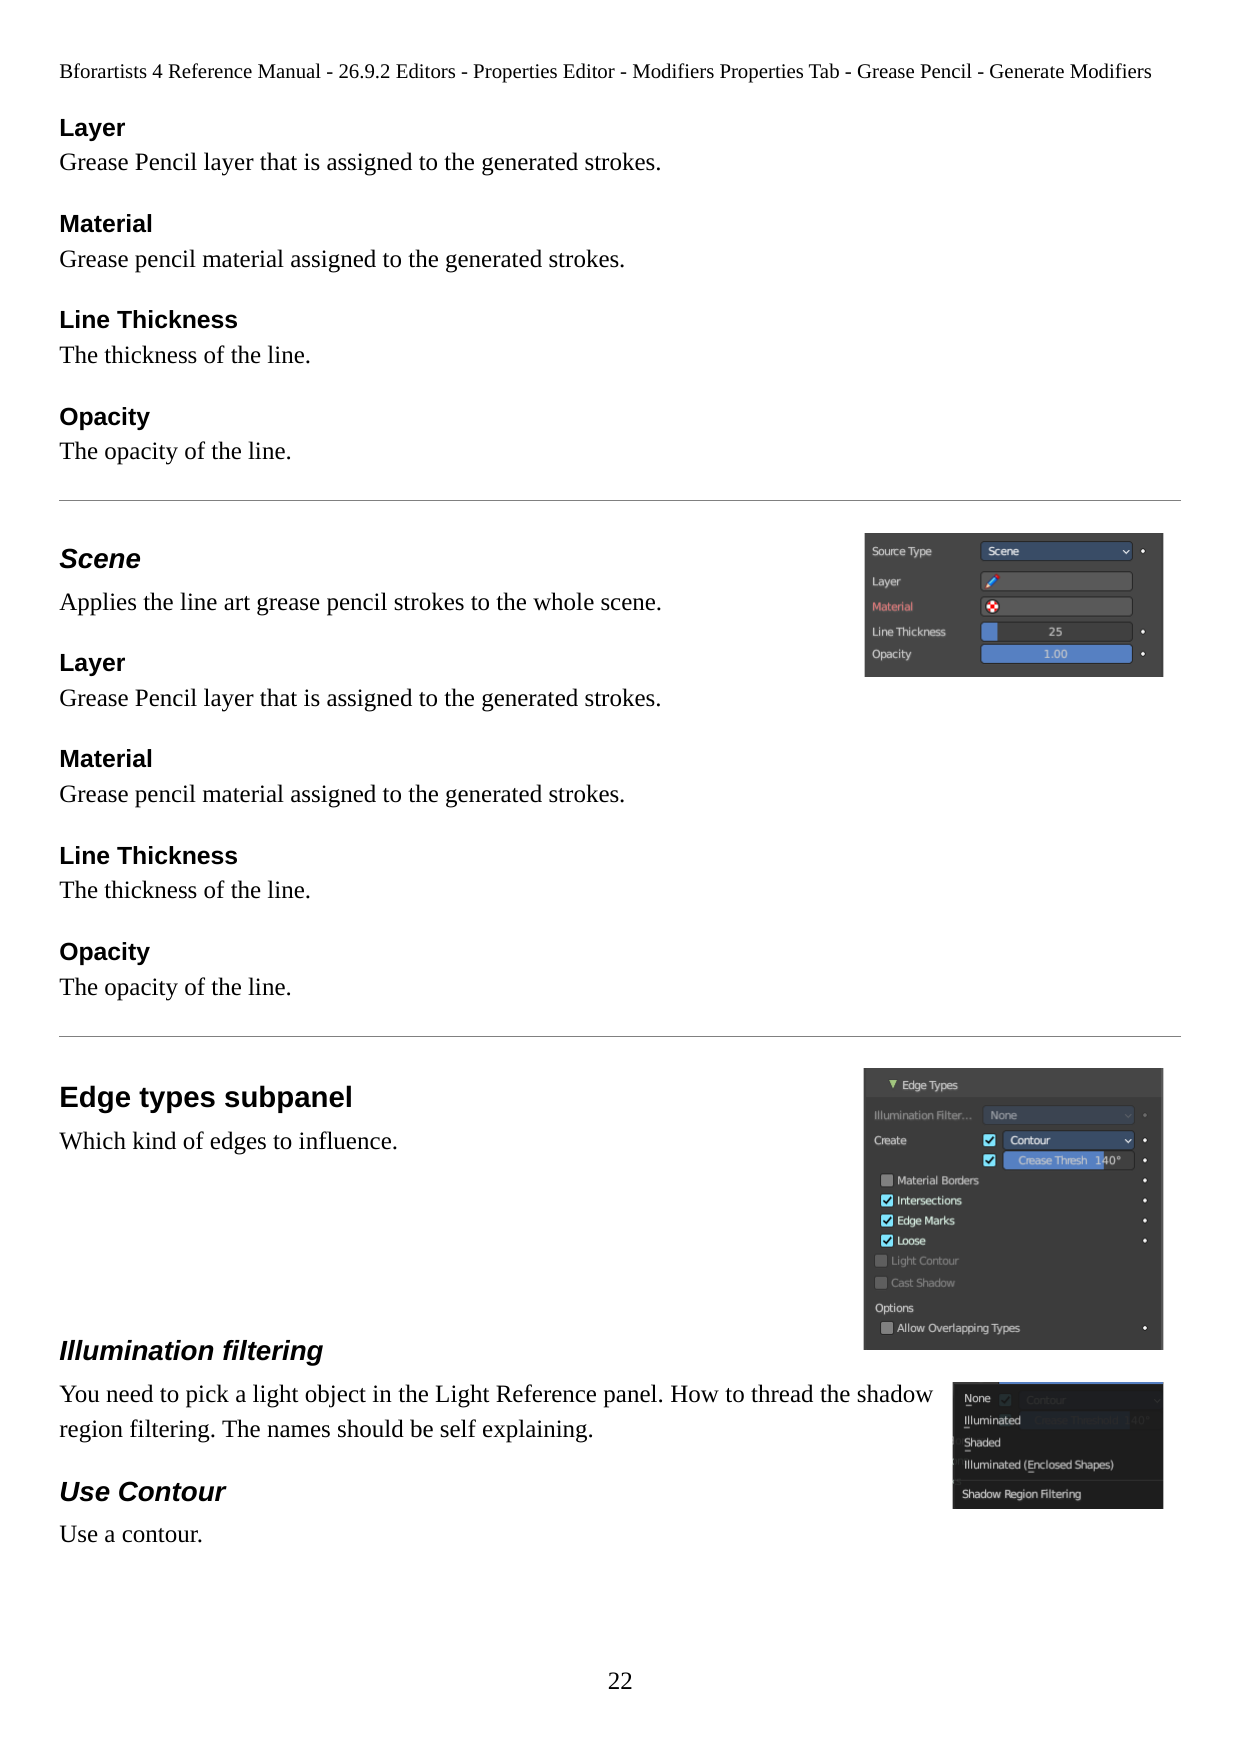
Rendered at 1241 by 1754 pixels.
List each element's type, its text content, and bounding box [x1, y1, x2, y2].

subtitle Use Contour [59, 1475, 952, 1507]
subtitle Opacity [59, 402, 1181, 430]
subtitle Material [59, 744, 1181, 773]
text The thickness of the line. [59, 876, 1181, 904]
subtitle Line Thickness [59, 305, 1181, 334]
picture [864, 533, 1164, 677]
text Grease pencil material assigned to the generated strokes. [59, 779, 1181, 808]
subtitle Layer [59, 648, 864, 677]
subtitle Opacity [59, 937, 1181, 966]
subtitle Illumination filtering [59, 1335, 1181, 1367]
picture [863, 1068, 1164, 1350]
text You need to pick a light object in the Light Reference panel. How to thread the shadow region filtering. The names should be self explaining. [59, 1379, 1181, 1442]
text The opacity of the line. [59, 972, 1181, 1001]
subtitle [1164, 1080, 1181, 1113]
text The thickness of the line. [59, 340, 1181, 369]
text Grease pencil material assigned to the generated strokes. [59, 244, 1181, 272]
subtitle [1164, 648, 1181, 677]
picture [952, 1382, 1164, 1509]
subtitle [1164, 1475, 1181, 1507]
text The opacity of the line. [59, 436, 1181, 465]
subtitle [1164, 542, 1181, 574]
subtitle Line Thickness [59, 841, 1181, 869]
text Grease Pencil layer that is assigned to the generated strokes. [59, 147, 1181, 176]
subtitle Material [59, 209, 1181, 237]
subtitle Scene [59, 542, 864, 574]
text Grease Pencil layer that is assigned to the generated strokes. [59, 683, 1181, 712]
text Use a contour. [59, 1519, 1181, 1548]
subtitle Layer [59, 113, 1181, 141]
subtitle Edge types subpanel [59, 1080, 863, 1113]
text Applies the line art grease pencil strokes to the whole scene. [59, 587, 864, 615]
text Which kind of edges to influence. [59, 1126, 863, 1155]
